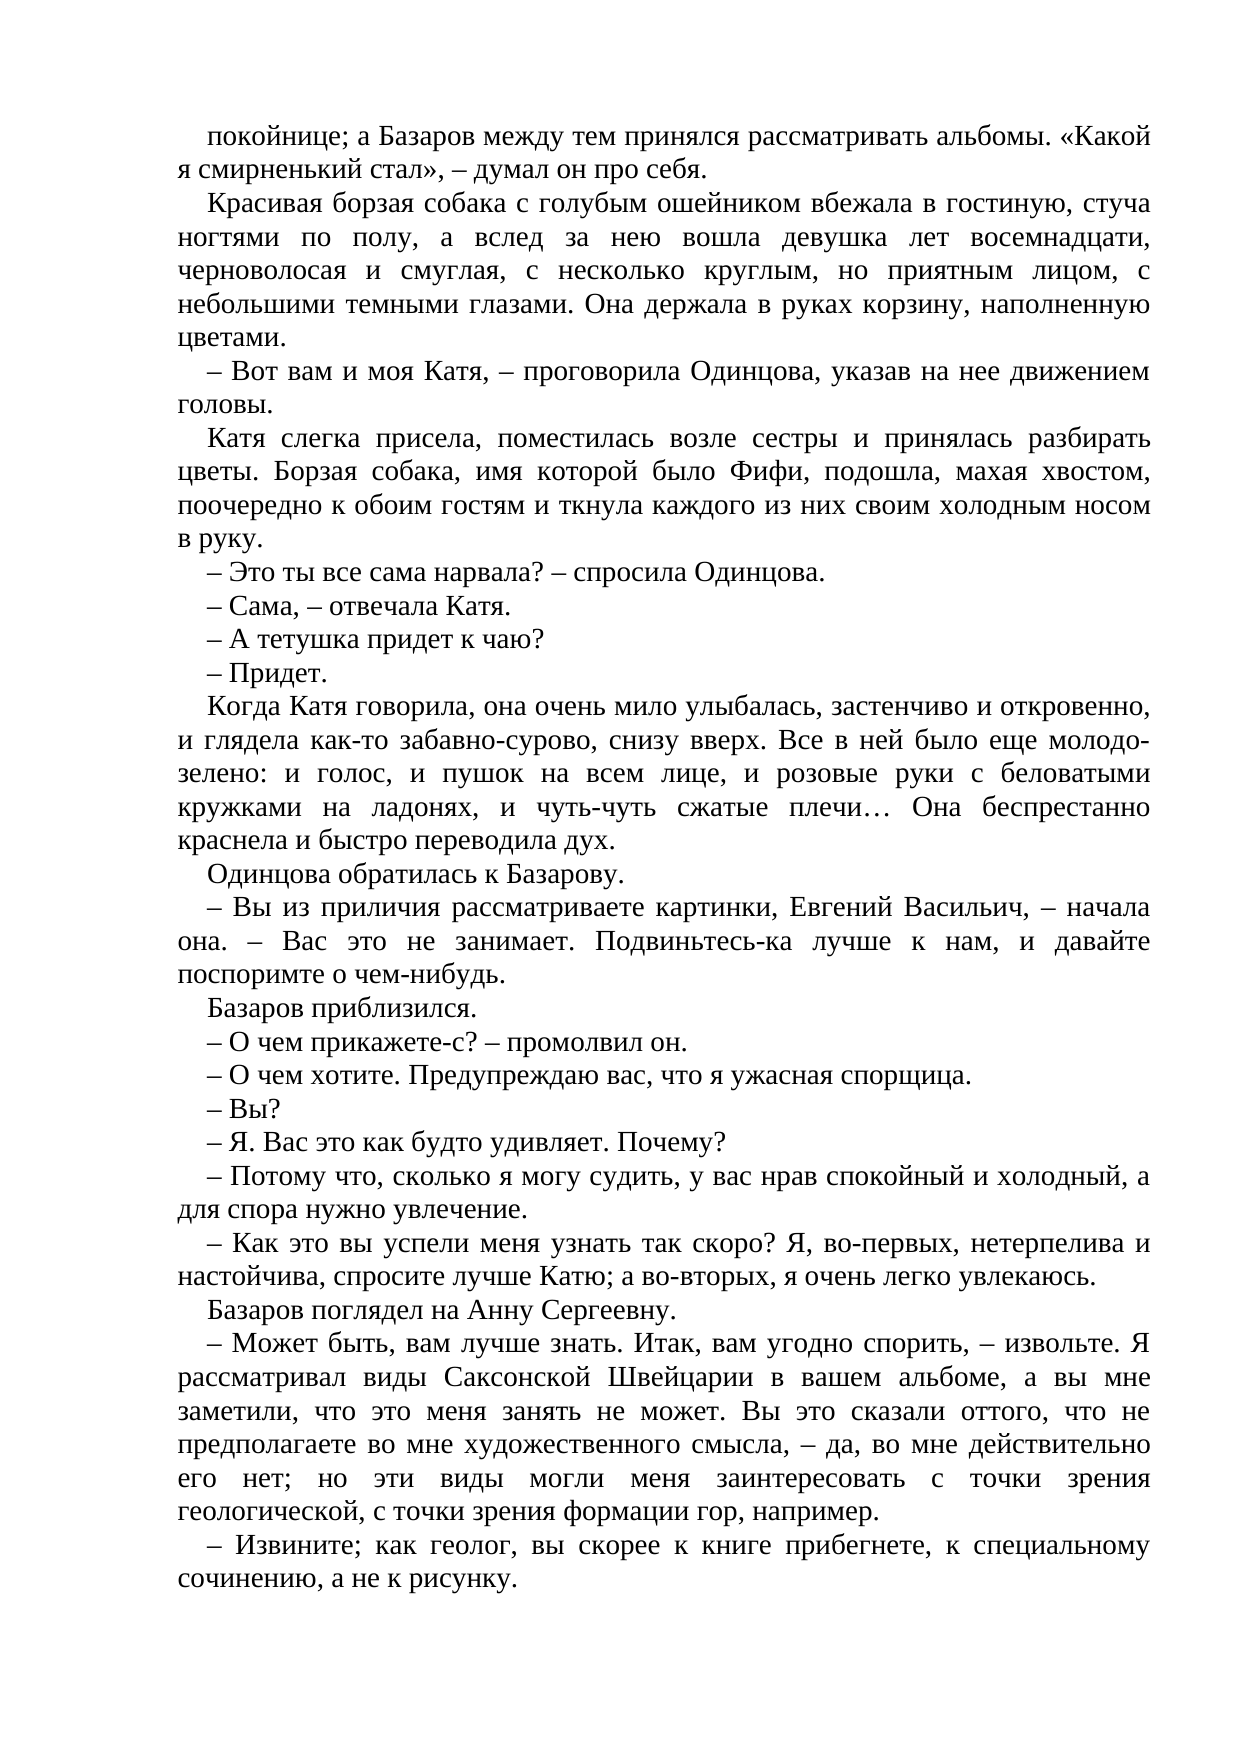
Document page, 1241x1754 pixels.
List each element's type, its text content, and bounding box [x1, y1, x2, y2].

text Красивая борзая собака с голубым ошейником вбежала в гостиную, стуча ногтями по полу, а вслед за нею вошла девушка лет восемнадцати, черноволосая и смуглая, с несколько круглым, но приятным лицом, с небольшими темными глазами. Она держала в руках корзину, наполненную цветами. [177, 185, 1152, 353]
text Базаров приблизился. [177, 990, 1152, 1024]
text Базаров поглядел на Анну Сергеевну. [177, 1292, 1152, 1326]
text Одинцова обратилась к Базарову. [177, 856, 1152, 889]
text Когда Катя говорила, она очень мило улыбалась, застенчиво и откровенно, и глядела как-то забавно-сурово, снизу вверх. Все в ней было еще молодо-зелено: и голос, и пушок на всем лице, и розовые руки с беловатыми кружками на ладонях, и чуть-чуть сжатые плечи… Она беспрестанно краснела и быстро переводила дух. [177, 688, 1152, 856]
text – Это ты все сама нарвала? – спросила Одинцова. [177, 554, 1152, 588]
text – Сама, – отвечала Катя. [177, 588, 1152, 621]
text покойнице; а Базаров между тем принялся рассматривать альбомы. «Какой я смирненький стал», – думал он про себя. [177, 118, 1152, 185]
text – О чем хотите. Предупреждаю вас, что я ужасная спорщица. [177, 1057, 1152, 1091]
text – Вы? [177, 1091, 1152, 1124]
text – Я. Вас это как будто удивляет. Почему? [177, 1124, 1152, 1158]
text – Вы из приличия рассматриваете картинки, Евгений Васильич, – начала она. – Вас это не занимает. Подвиньтесь-ка лучше к нам, и давайте поспоримте о чем-нибудь. [177, 889, 1152, 990]
text – Извините; как геолог, вы скорее к книге прибегнете, к специальному сочинению, а не к рисунку. [177, 1527, 1152, 1594]
text – Как это вы успели меня узнать так скоро? Я, во-первых, нетерпелива и настойчива, спросите лучше Катю; а во-вторых, я очень легко увлекаюсь. [177, 1225, 1152, 1292]
text – A тетушка придет к чаю? [177, 621, 1152, 655]
text – О чем прикажете-с? – промолвил он. [177, 1024, 1152, 1057]
text – Вот вам и моя Катя, – проговорила Одинцова, указав на нее движением головы. [177, 353, 1152, 420]
text – Придет. [177, 655, 1152, 688]
text – Потому что, сколько я могу судить, у вас нрав спокойный и холодный, а для спора нужно увлечение. [177, 1158, 1152, 1225]
text Катя слегка присела, поместилась возле сестры и принялась разбирать цветы. Борзая собака, имя которой было Фифи, подошла, махая хвостом, поочередно к обоим гостям и ткнула каждого из них своим холодным носом в руку. [177, 420, 1152, 554]
text – Может быть, вам лучше знать. Итак, вам угодно спорить, – извольте. Я рассматривал виды Саксонской Швейцарии в вашем альбоме, а вы мне заметили, что это меня занять не может. Вы это сказали оттого, что не предполагаете во мне художественного смысла, – да, во мне действительно его нет; но эти виды могли меня заинтересовать с точки зрения геологической, с точки зрения формации гор, например. [177, 1326, 1152, 1527]
